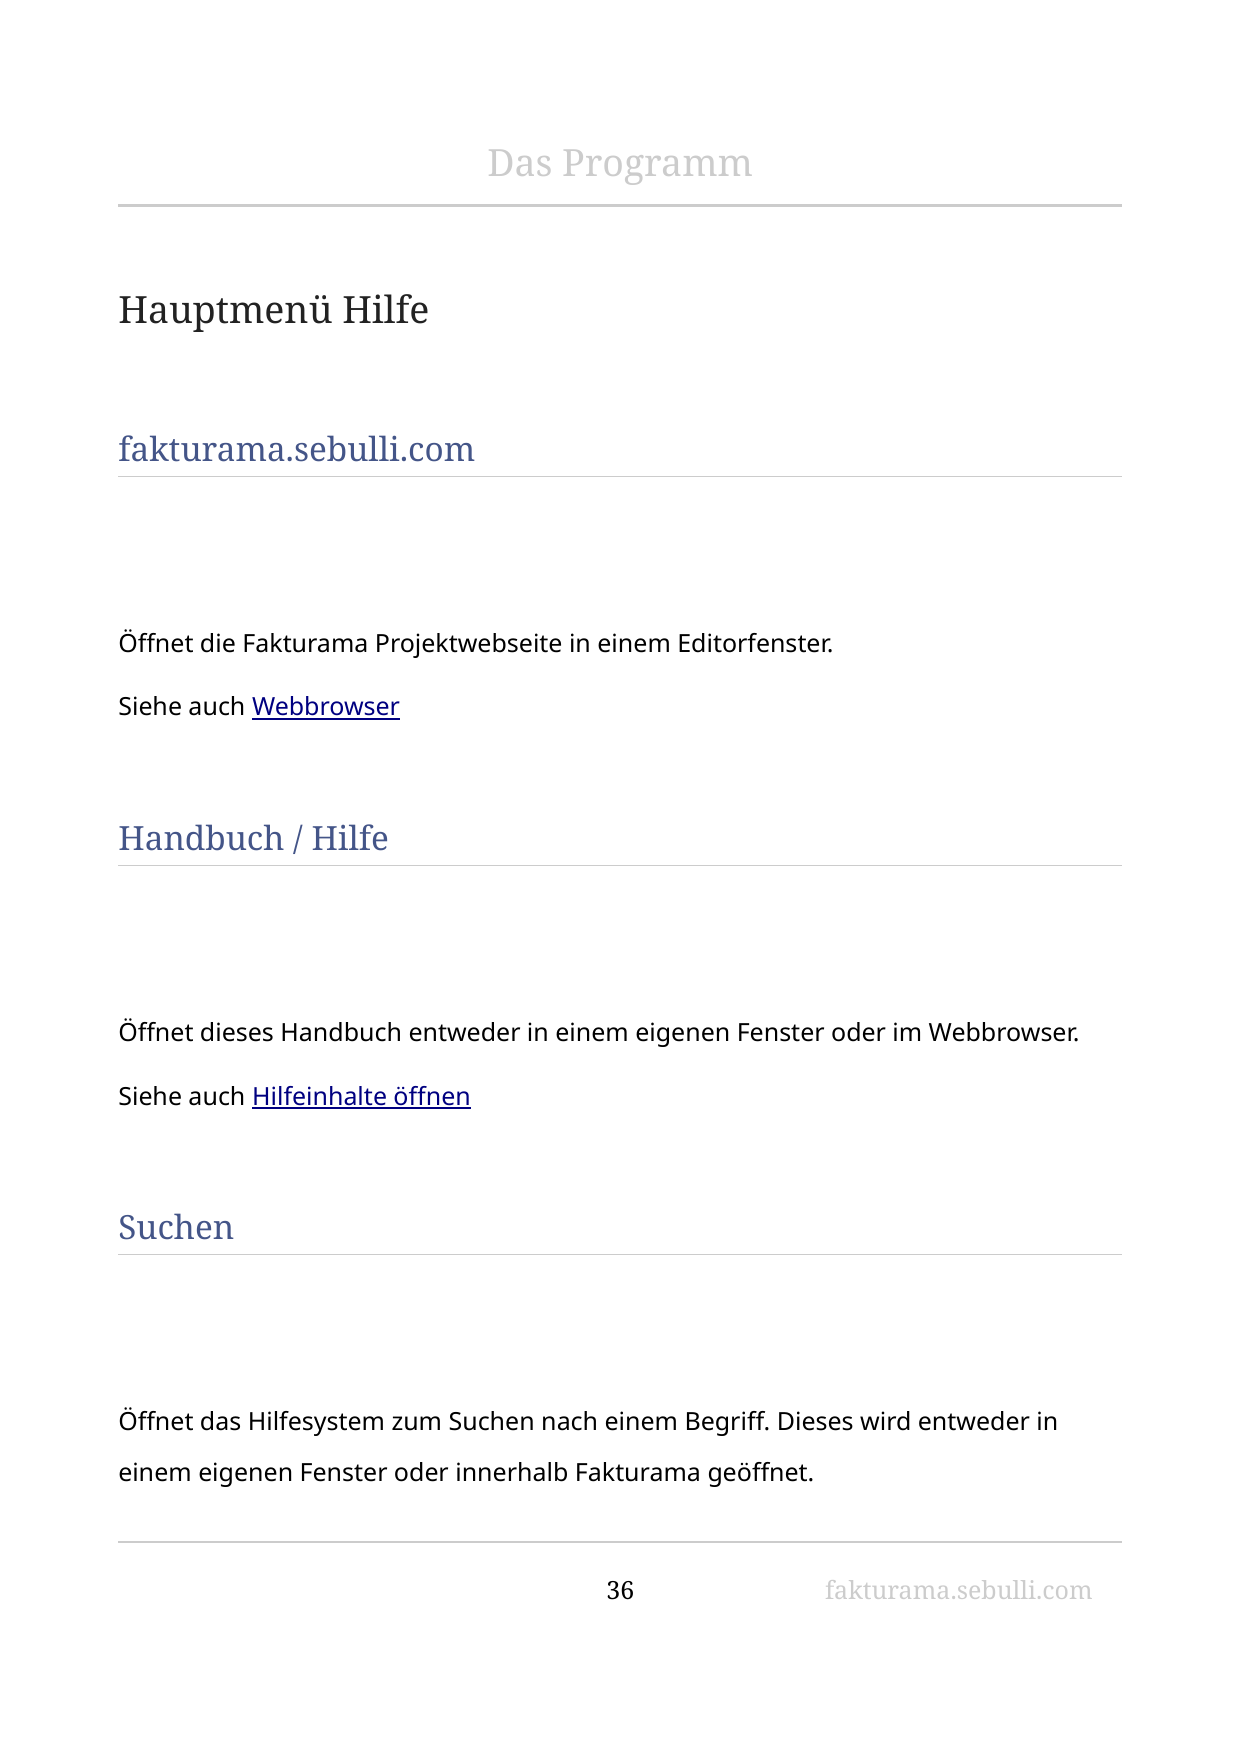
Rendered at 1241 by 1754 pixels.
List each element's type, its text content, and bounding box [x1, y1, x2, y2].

text Öffnet die Fakturama Projektwebseite in einem Editorfenster. [118, 626, 1122, 659]
subtitle Handbuch / Hilfe [118, 815, 1122, 865]
text Öffnet das Hilfesystem zum Suchen nach einem Begriff. Dieses wird entweder in einem eigenen Fenster oder innerhalb Fakturama geöffnet. [118, 1404, 1122, 1489]
text Öffnet dieses Handbuch entweder in einem eigenen Fenster oder im Webbrowser. [118, 1014, 1122, 1049]
text Siehe auch Hilfeinhalte öffnen [118, 1078, 1122, 1112]
subtitle Suchen [118, 1204, 1122, 1254]
subtitle Hauptmenü Hilfe [118, 283, 1122, 334]
text Siehe auch Webbrowser [118, 689, 1122, 723]
subtitle fakturama.sebulli.com [118, 426, 1122, 476]
